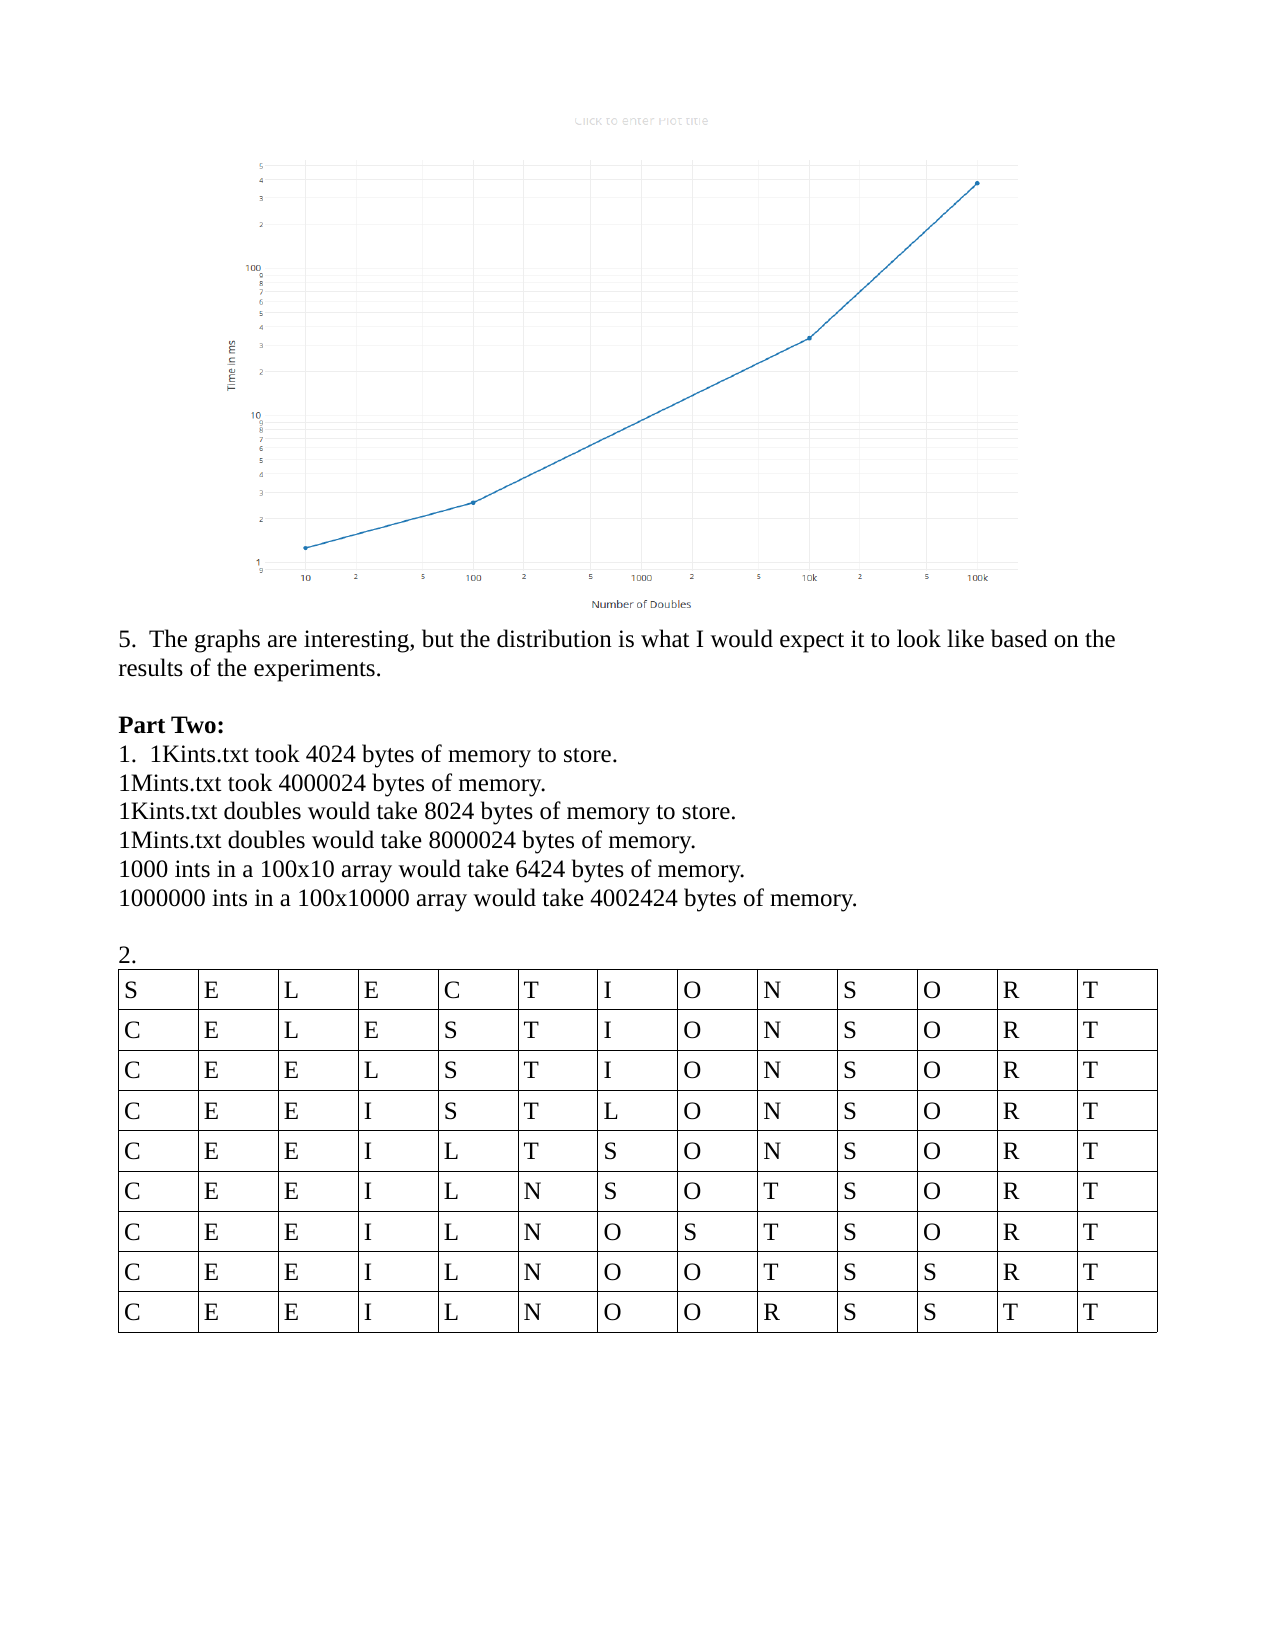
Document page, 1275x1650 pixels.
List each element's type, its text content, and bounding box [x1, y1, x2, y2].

table_header N [758, 970, 837, 1009]
table_cell L [439, 1252, 518, 1291]
table_header C [439, 970, 518, 1009]
table_cell I [359, 1091, 438, 1130]
table_cell R [998, 1252, 1077, 1291]
table_cell O [678, 1010, 757, 1049]
table_cell C [119, 1212, 198, 1251]
table_cell N [758, 1091, 837, 1130]
table_header T [1078, 970, 1157, 1009]
table_cell T [1078, 1212, 1157, 1251]
table_cell N [519, 1212, 597, 1251]
table_cell O [598, 1292, 677, 1332]
table_header S [119, 970, 198, 1009]
picture [214, 118, 1061, 624]
table_cell E [279, 1131, 358, 1171]
table_cell T [758, 1172, 837, 1211]
table_cell O [678, 1051, 757, 1090]
table_cell S [838, 1212, 917, 1251]
table_cell S [838, 1172, 917, 1211]
table_cell I [359, 1172, 438, 1211]
text 2. [118, 940, 1157, 969]
table_cell S [838, 1252, 917, 1291]
table_cell T [519, 1010, 597, 1049]
table_cell O [678, 1252, 757, 1291]
table_cell R [998, 1131, 1077, 1171]
table_cell O [918, 1212, 997, 1251]
table_cell C [119, 1131, 198, 1171]
table_cell O [598, 1212, 677, 1251]
table_cell R [998, 1091, 1077, 1130]
table_cell R [758, 1292, 837, 1332]
table_cell N [758, 1131, 837, 1171]
table_cell O [918, 1051, 997, 1090]
table_cell C [119, 1091, 198, 1130]
table_header T [519, 970, 597, 1009]
table_cell S [678, 1212, 757, 1251]
table_cell L [439, 1292, 518, 1332]
table_cell T [1078, 1010, 1157, 1049]
text Part Two: [118, 710, 1157, 739]
table_cell L [598, 1091, 677, 1130]
table_cell E [199, 1172, 278, 1211]
table_cell I [359, 1131, 438, 1171]
table_header S [838, 970, 917, 1009]
table_cell S [918, 1292, 997, 1332]
table_cell T [1078, 1172, 1157, 1211]
table_cell N [519, 1292, 597, 1332]
table_cell R [998, 1212, 1077, 1251]
table_cell N [758, 1010, 837, 1049]
table_header E [199, 970, 278, 1009]
table_cell T [519, 1131, 597, 1171]
table_cell L [439, 1131, 518, 1171]
text 1Mints.txt doubles would take 8000024 bytes of memory. [118, 825, 1157, 854]
table_cell N [758, 1051, 837, 1090]
table_cell T [758, 1252, 837, 1291]
table_cell E [199, 1051, 278, 1090]
table_cell E [279, 1051, 358, 1090]
table_cell N [519, 1172, 597, 1211]
table_cell I [598, 1051, 677, 1090]
table_cell E [199, 1212, 278, 1251]
table_header O [678, 970, 757, 1009]
table_cell C [119, 1051, 198, 1090]
table_cell T [1078, 1131, 1157, 1171]
table_cell C [119, 1252, 198, 1291]
table_cell E [279, 1091, 358, 1130]
table_cell E [279, 1252, 358, 1291]
table_cell T [519, 1051, 597, 1090]
text 1Mints.txt took 4000024 bytes of memory. [118, 768, 1157, 796]
table_cell I [598, 1010, 677, 1049]
table_cell O [678, 1172, 757, 1211]
table_cell T [1078, 1091, 1157, 1130]
table_cell R [998, 1010, 1077, 1049]
table_header R [998, 970, 1077, 1009]
table_cell O [678, 1091, 757, 1130]
table_cell O [918, 1172, 997, 1211]
table_cell O [598, 1252, 677, 1291]
table_cell C [119, 1172, 198, 1211]
table_cell R [998, 1051, 1077, 1090]
table_cell S [838, 1051, 917, 1090]
table_cell C [119, 1292, 198, 1332]
text 1. 1Kints.txt took 4024 bytes of memory to store. [118, 739, 1157, 768]
table_cell S [918, 1252, 997, 1291]
table_cell O [918, 1131, 997, 1171]
table_header E [359, 970, 438, 1009]
table_cell S [838, 1010, 917, 1049]
table_cell E [279, 1172, 358, 1211]
text 5. The graphs are interesting, but the distribution is what I would expect it to look like based on the results of the experiments. [118, 118, 1157, 681]
table_header L [279, 970, 358, 1009]
table_cell O [678, 1292, 757, 1332]
text 1000000 ints in a 100x10000 array would take 4002424 bytes of memory. [118, 883, 1157, 911]
text 1Kints.txt doubles would take 8024 bytes of memory to store. [118, 796, 1157, 825]
table_cell E [199, 1091, 278, 1130]
table_cell E [199, 1292, 278, 1332]
table_cell R [998, 1172, 1077, 1211]
table_cell L [279, 1010, 358, 1049]
table_cell E [279, 1292, 358, 1332]
table_cell C [119, 1010, 198, 1049]
table_cell I [359, 1252, 438, 1291]
table_cell L [359, 1051, 438, 1090]
table_cell L [439, 1172, 518, 1211]
table_cell S [439, 1010, 518, 1049]
table_cell T [998, 1292, 1077, 1332]
table_cell T [1078, 1292, 1157, 1332]
table_cell E [199, 1010, 278, 1049]
table_cell O [678, 1131, 757, 1171]
table_cell S [439, 1051, 518, 1090]
table_cell T [1078, 1252, 1157, 1291]
table_header I [598, 970, 677, 1009]
table_cell S [838, 1131, 917, 1171]
table_cell L [439, 1212, 518, 1251]
text 1000 ints in a 100x10 array would take 6424 bytes of memory. [118, 854, 1157, 883]
table_cell S [598, 1131, 677, 1171]
table_cell E [199, 1252, 278, 1291]
table_cell S [598, 1172, 677, 1211]
table_cell O [918, 1091, 997, 1130]
table_cell S [838, 1292, 917, 1332]
table_header O [918, 970, 997, 1009]
table_cell N [519, 1252, 597, 1291]
table_cell O [918, 1010, 997, 1049]
table_cell E [279, 1212, 358, 1251]
table_cell T [519, 1091, 597, 1130]
table_cell E [199, 1131, 278, 1171]
table_cell I [359, 1212, 438, 1251]
table_cell T [758, 1212, 837, 1251]
table_cell I [359, 1292, 438, 1332]
table_cell S [439, 1091, 518, 1130]
table_cell E [359, 1010, 438, 1049]
table_cell T [1078, 1051, 1157, 1090]
table_cell S [838, 1091, 917, 1130]
